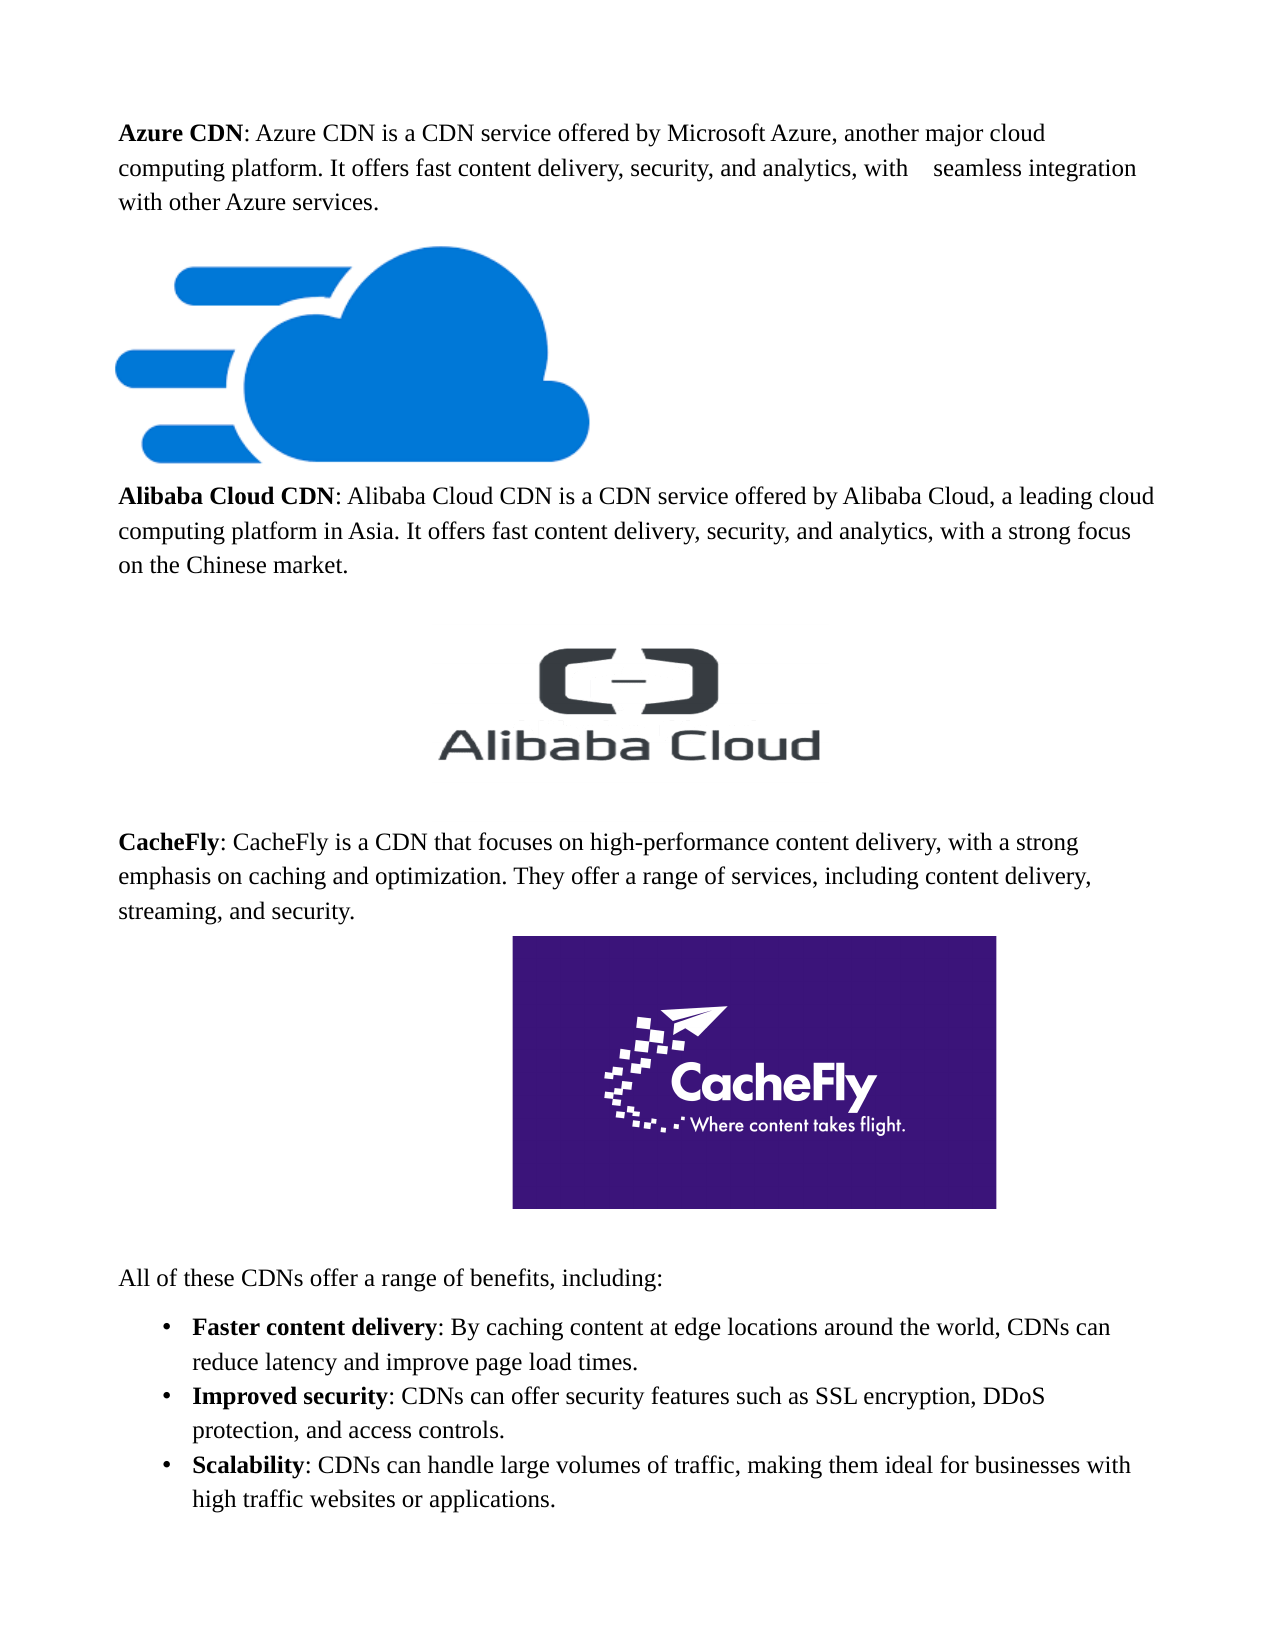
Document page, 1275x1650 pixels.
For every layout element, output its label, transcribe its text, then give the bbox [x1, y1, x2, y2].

picture [114, 246, 591, 465]
list Scalability: CDNs can handle large volumes of traffic, making them ideal for businesses with high traffic websites or applications. [162, 1450, 1157, 1513]
text All of these CDNs offer a range of benefits, including: [118, 1263, 1157, 1292]
text CacheFly: CacheFly is a CDN that focuses on high-performance content delivery, with a strong emphasis on caching and optimization. They offer a range of services, including content delivery, streaming, and security. [118, 599, 1157, 925]
picture [432, 585, 830, 822]
picture [512, 936, 997, 1209]
list Faster content delivery: By caching content at edge locations around the world, CDNs can reduce latency and improve page load times. [162, 1312, 1157, 1375]
text Alibaba Cloud CDN: Alibaba Cloud CDN is a CDN service offered by Alibaba Cloud, a leading cloud computing platform in Asia. It offers fast content delivery, security, and analytics, with a strong focus on the Chinese market. [118, 481, 1157, 579]
text Azure CDN: Azure CDN is a CDN service offered by Microsoft Azure, another major cloud computing platform. It offers fast content delivery, security, and analytics, with seamless integration with other Azure services. [118, 118, 1157, 216]
list Improved security: CDNs can offer security features such as SSL encryption, DDoS protection, and access controls. [162, 1381, 1157, 1444]
